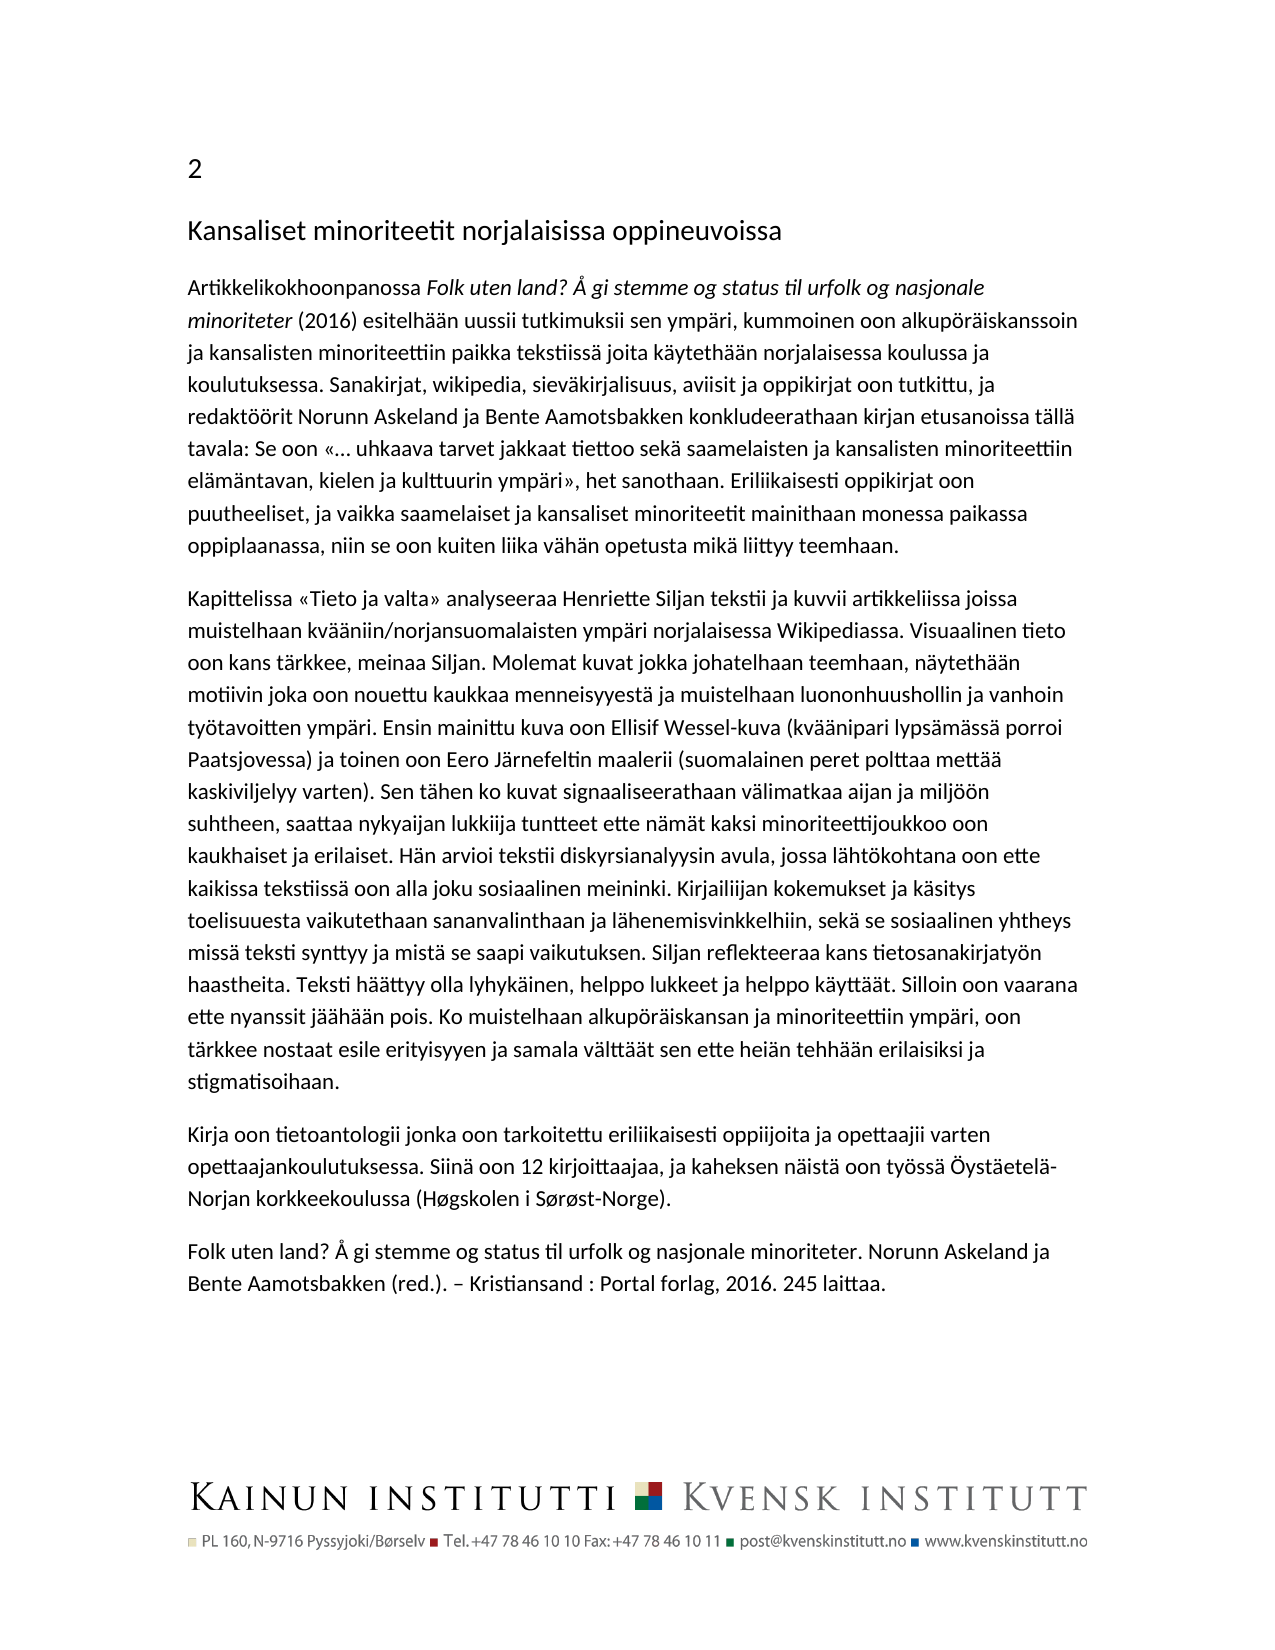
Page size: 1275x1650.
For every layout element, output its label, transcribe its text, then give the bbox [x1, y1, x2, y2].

text Artikkelikokhoonpanossa Folk uten land? Å gi stemme og status til urfolk og nasjonale minoriteter (2016) esitelhään uussii tutkimuksii sen ympäri, kummoinen oon alkupöräiskanssoin ja kansalisten minoriteettiin paikka tekstiissä joita käytethään norjalaisessa koulussa ja koulutuksessa. Sanakirjat, wikipedia, sieväkirjalisuus, aviisit ja oppikirjat oon tutkittu, ja redaktöörit Norunn Askeland ja Bente Aamotsbakken konkludeerathaan kirjan etusanoissa tällä tavala: Se oon «… uhkaava tarvet jakkaat tiettoo sekä saamelaisten ja kansalisten minoriteettiin elämäntavan, kielen ja kulttuurin ympäri», het sanothaan. Eriliikaisesti oppikirjat oon puutheeliset, ja vaikka saamelaiset ja kansaliset minoriteetit mainithaan monessa paikassa oppiplaanassa, niin se oon kuiten liika vähän opetusta mikä liittyy teemhaan. [187, 273, 1088, 559]
text Kirja oon tietoantologii jonka oon tarkoitettu eriliikaisesti oppiijoita ja opettaajii varten opettaajankoulutuksessa. Siinä oon 12 kirjoittaajaa, ja kaheksen näistä oon työssä Öystäetelä-Norjan korkkeekoulussa (Høgskolen i Sørøst-Norge). [187, 1120, 1088, 1212]
picture [187, 1482, 1088, 1552]
text Folk uten land? Å gi stemme og status til urfolk og nasjonale minoriteter. Norunn Askeland ja Bente Aamotsbakken (red.). – Kristiansand : Portal forlag, 2016. 245 laittaa. [187, 1237, 1088, 1297]
text Kapittelissa «Tieto ja valta» analyseeraa Henriette Siljan tekstii ja kuvvii artikkeliissa joissa muistelhaan kvääniin/norjansuomalaisten ympäri norjalaisessa Wikipediassa. Visuaalinen tieto oon kans tärkkee, meinaa Siljan. Molemat kuvat jokka johatelhaan teemhaan, näytethään motiivin joka oon nouettu kaukkaa menneisyyestä ja muistelhaan luononhuushollin ja vanhoin työtavoitten ympäri. Ensin mainittu kuva oon Ellisif Wessel-kuva (kväänipari lypsämässä porroi Paatsjovessa) ja toinen oon Eero Järnefeltin maalerii (suomalainen peret polttaa mettää kaskiviljelyy varten). Sen tähen ko kuvat signaaliseerathaan välimatkaa aijan ja miljöön suhtheen, saattaa nykyaijan lukkiija tuntteet ette nämät kaksi minoriteettijoukkoo oon kaukhaiset ja erilaiset. Hän arvioi tekstii diskyrsianalyysin avula, jossa lähtökohtana oon ette kaikissa tekstiissä oon alla joku sosiaalinen meininki. Kirjailiijan kokemukset ja käsitys toelisuuesta vaikutethaan sananvalinthaan ja lähenemisvinkkelhiin, sekä se sosiaalinen yhtheys missä teksti synttyy ja mistä se saapi vaikutuksen. Siljan reflekteeraa kans tietosanakirjatyön haastheita. Teksti häättyy olla lyhykäinen, helppo lukkeet ja helppo käyttäät. Silloin oon vaarana ette nyanssit jäähään pois. Ko muistelhaan alkupöräiskansan ja minoriteettiin ympäri, oon tärkkee nostaat esile erityisyyen ja samala välttäät sen ette heiän tehhään erilaisiksi ja stigmatisoihaan. [187, 584, 1088, 1095]
text Kansaliset minoriteetit norjalaisissa oppineuvoissa [187, 212, 1088, 247]
text 2 [187, 150, 1088, 186]
